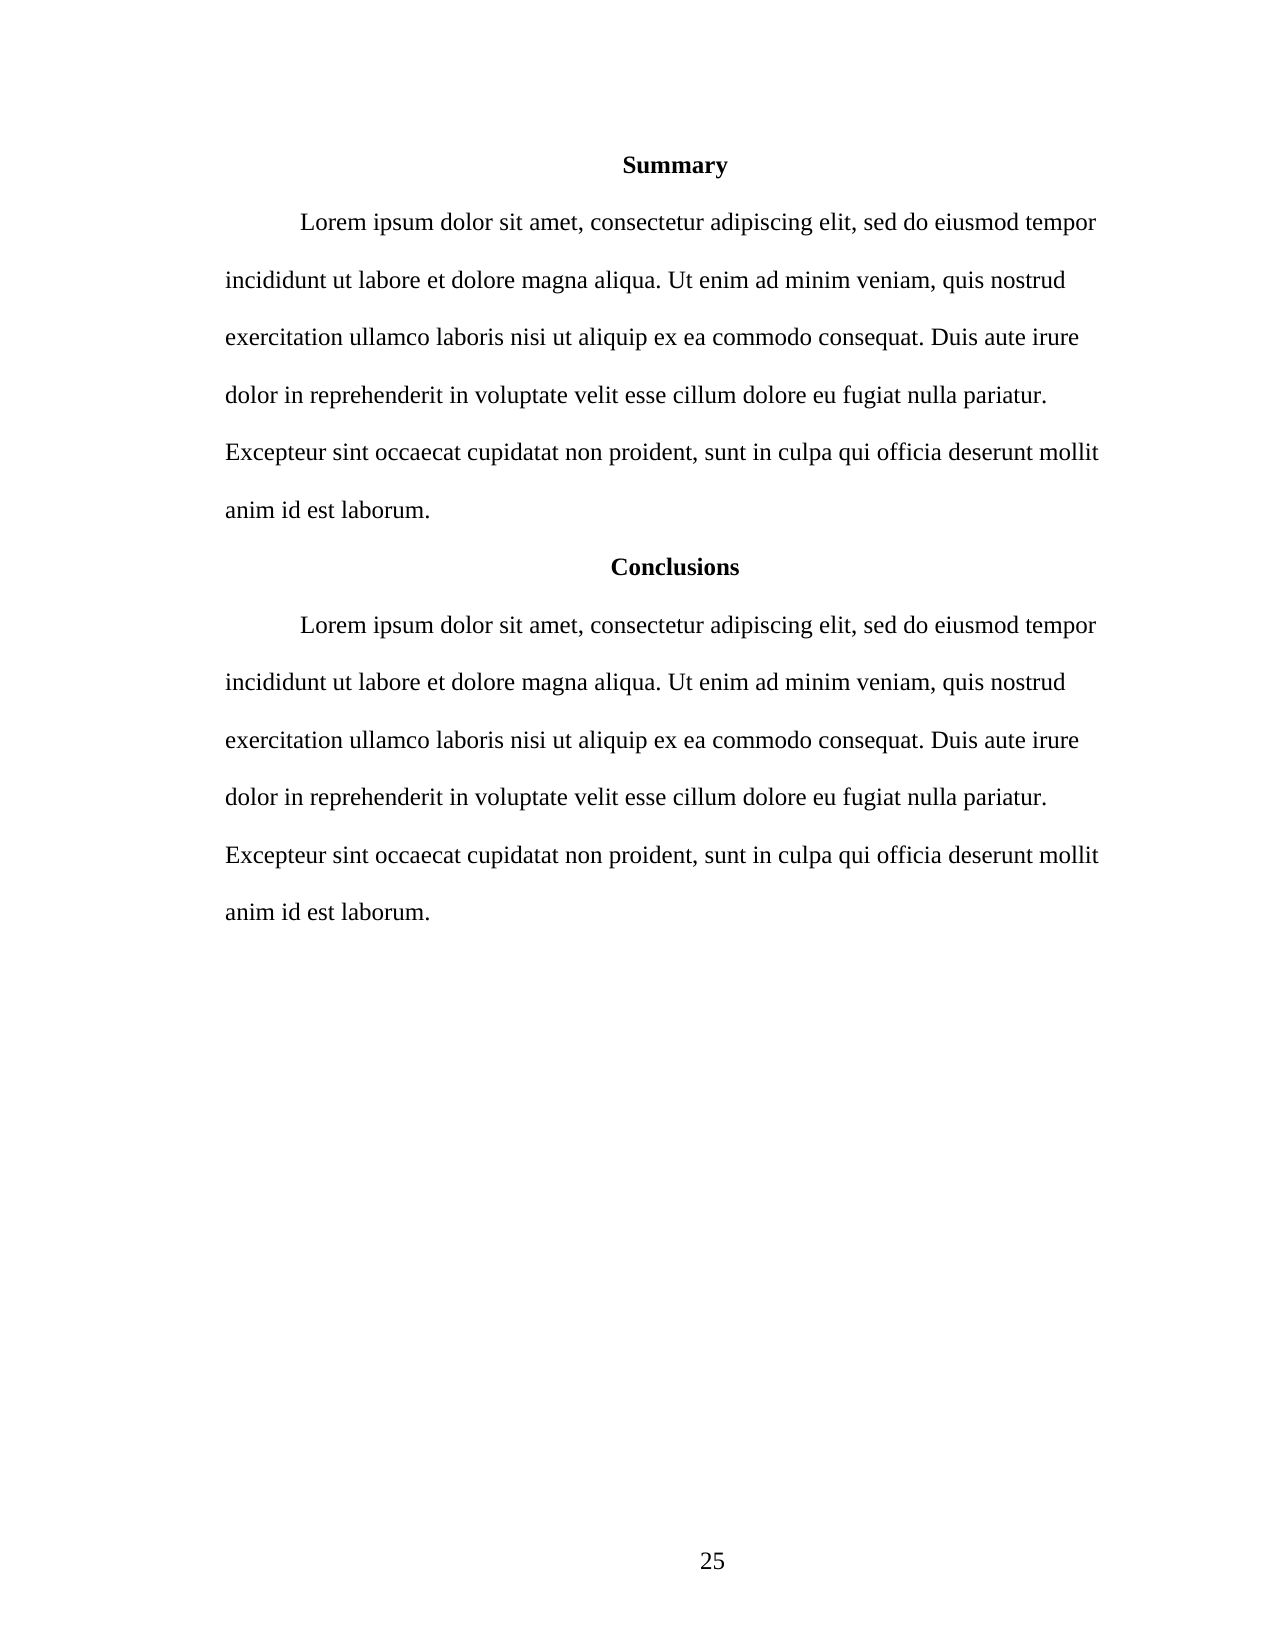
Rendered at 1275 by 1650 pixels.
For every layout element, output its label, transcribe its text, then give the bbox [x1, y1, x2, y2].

text Lorem ipsum dolor sit amet, consectetur adipiscing elit, sed do eiusmod tempor incididunt ut labore et dolore magna aliqua. Ut enim ad minim veniam, quis nostrud exercitation ullamco laboris nisi ut aliquip ex ea commodo consequat. Duis aute irure dolor in reprehenderit in voluptate velit esse cillum dolore eu fugiat nulla pariatur. Excepteur sint occaecat cupidatat non proident, sunt in culpa qui officia deserunt mollit anim id est laborum. [225, 610, 1125, 926]
text Lorem ipsum dolor sit amet, consectetur adipiscing elit, sed do eiusmod tempor incididunt ut labore et dolore magna aliqua. Ut enim ad minim veniam, quis nostrud exercitation ullamco laboris nisi ut aliquip ex ea commodo consequat. Duis aute irure dolor in reprehenderit in voluptate velit esse cillum dolore eu fugiat nulla pariatur. Excepteur sint occaecat cupidatat non proident, sunt in culpa qui officia deserunt mollit anim id est laborum. [225, 207, 1125, 524]
subtitle Conclusions [225, 552, 1125, 581]
subtitle Summary [225, 150, 1125, 179]
